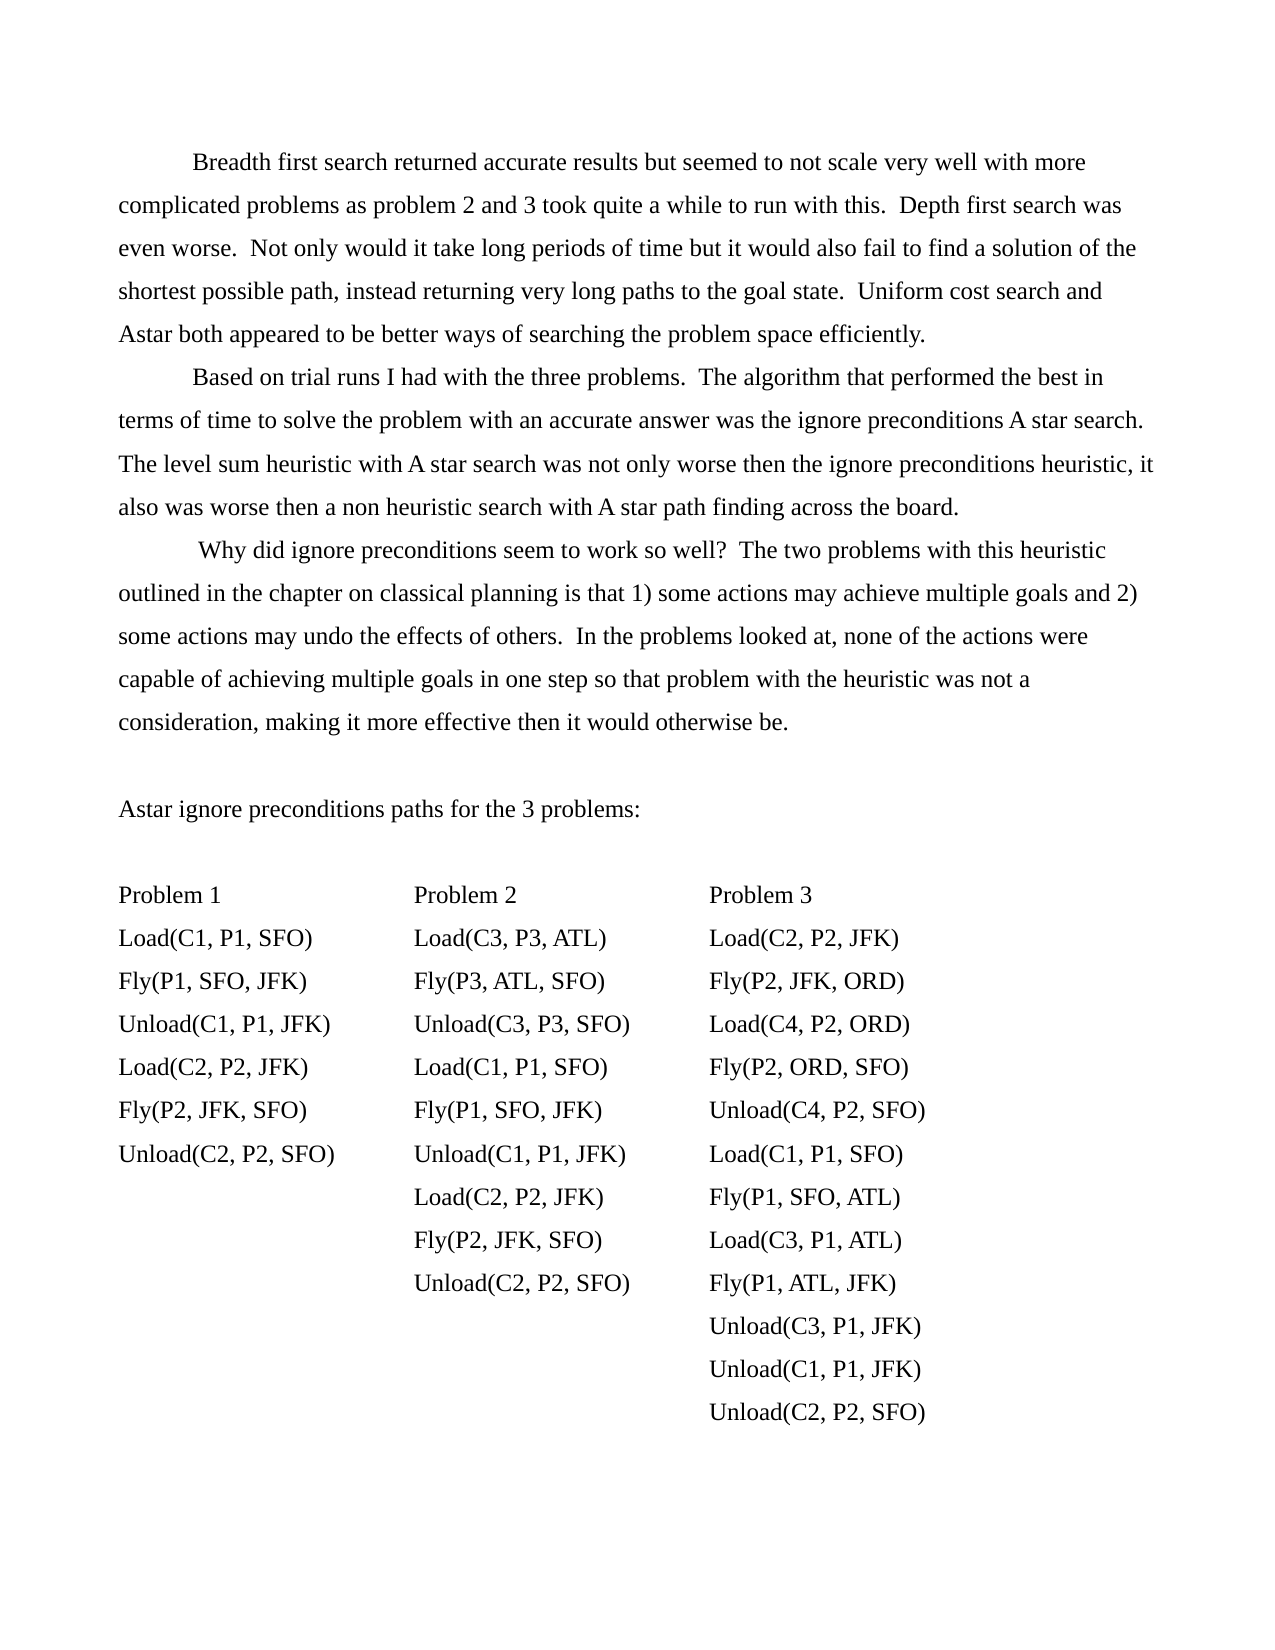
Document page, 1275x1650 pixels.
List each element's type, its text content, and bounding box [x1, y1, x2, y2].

text Problem 1 Problem 2 Problem 3 [118, 880, 1157, 909]
text Unload(C1, P1, JFK) [118, 1354, 1157, 1383]
text Why did ignore preconditions seem to work so well? The two problems with this heuristic outlined in the chapter on classical planning is that 1) some actions may achieve multiple goals and 2) some actions may undo the effects of others. In the problems looked at, none of the actions were capable of achieving multiple goals in one step so that problem with the heuristic was not a consideration, making it more effective then it would otherwise be. [118, 535, 1157, 736]
text Based on trial runs I had with the three problems. The algorithm that performed the best in terms of time to solve the problem with an accurate answer was the ignore preconditions A star search. [118, 362, 1157, 434]
text Fly(P2, JFK, SFO) Load(C3, P1, ATL) [118, 1225, 1157, 1254]
text Load(C2, P2, JFK) Fly(P1, SFO, ATL) [118, 1182, 1157, 1211]
text The level sum heuristic with A star search was not only worse then the ignore preconditions heuristic, it also was worse then a non heuristic search with A star path finding across the board. [118, 449, 1157, 521]
text Fly(P1, SFO, JFK) Fly(P3, ATL, SFO) Fly(P2, JFK, ORD) [118, 966, 1157, 995]
text Unload(C2, P2, SFO) [118, 1397, 1157, 1426]
text Astar ignore preconditions paths for the 3 problems: [118, 794, 1157, 822]
text Unload(C1, P1, JFK) Unload(C3, P3, SFO) Load(C4, P2, ORD) [118, 1009, 1157, 1038]
text Unload(C3, P1, JFK) [118, 1311, 1157, 1340]
text Unload(C2, P2, SFO) Fly(P1, ATL, JFK) [118, 1268, 1157, 1297]
text Load(C2, P2, JFK) Load(C1, P1, SFO) Fly(P2, ORD, SFO) [118, 1052, 1157, 1081]
text Unload(C2, P2, SFO) Unload(C1, P1, JFK) Load(C1, P1, SFO) [118, 1139, 1157, 1167]
text Load(C1, P1, SFO) Load(C3, P3, ATL) Load(C2, P2, JFK) [118, 923, 1157, 952]
text Breadth first search returned accurate results but seemed to not scale very well with more complicated problems as problem 2 and 3 took quite a while to run with this. Depth first search was even worse. Not only would it take long periods of time but it would also fail to find a solution of the shortest possible path, instead returning very long paths to the goal state. Uniform cost search and Astar both appeared to be better ways of searching the problem space efficiently. [118, 147, 1157, 348]
text Fly(P2, JFK, SFO) Fly(P1, SFO, JFK) Unload(C4, P2, SFO) [118, 1096, 1157, 1124]
